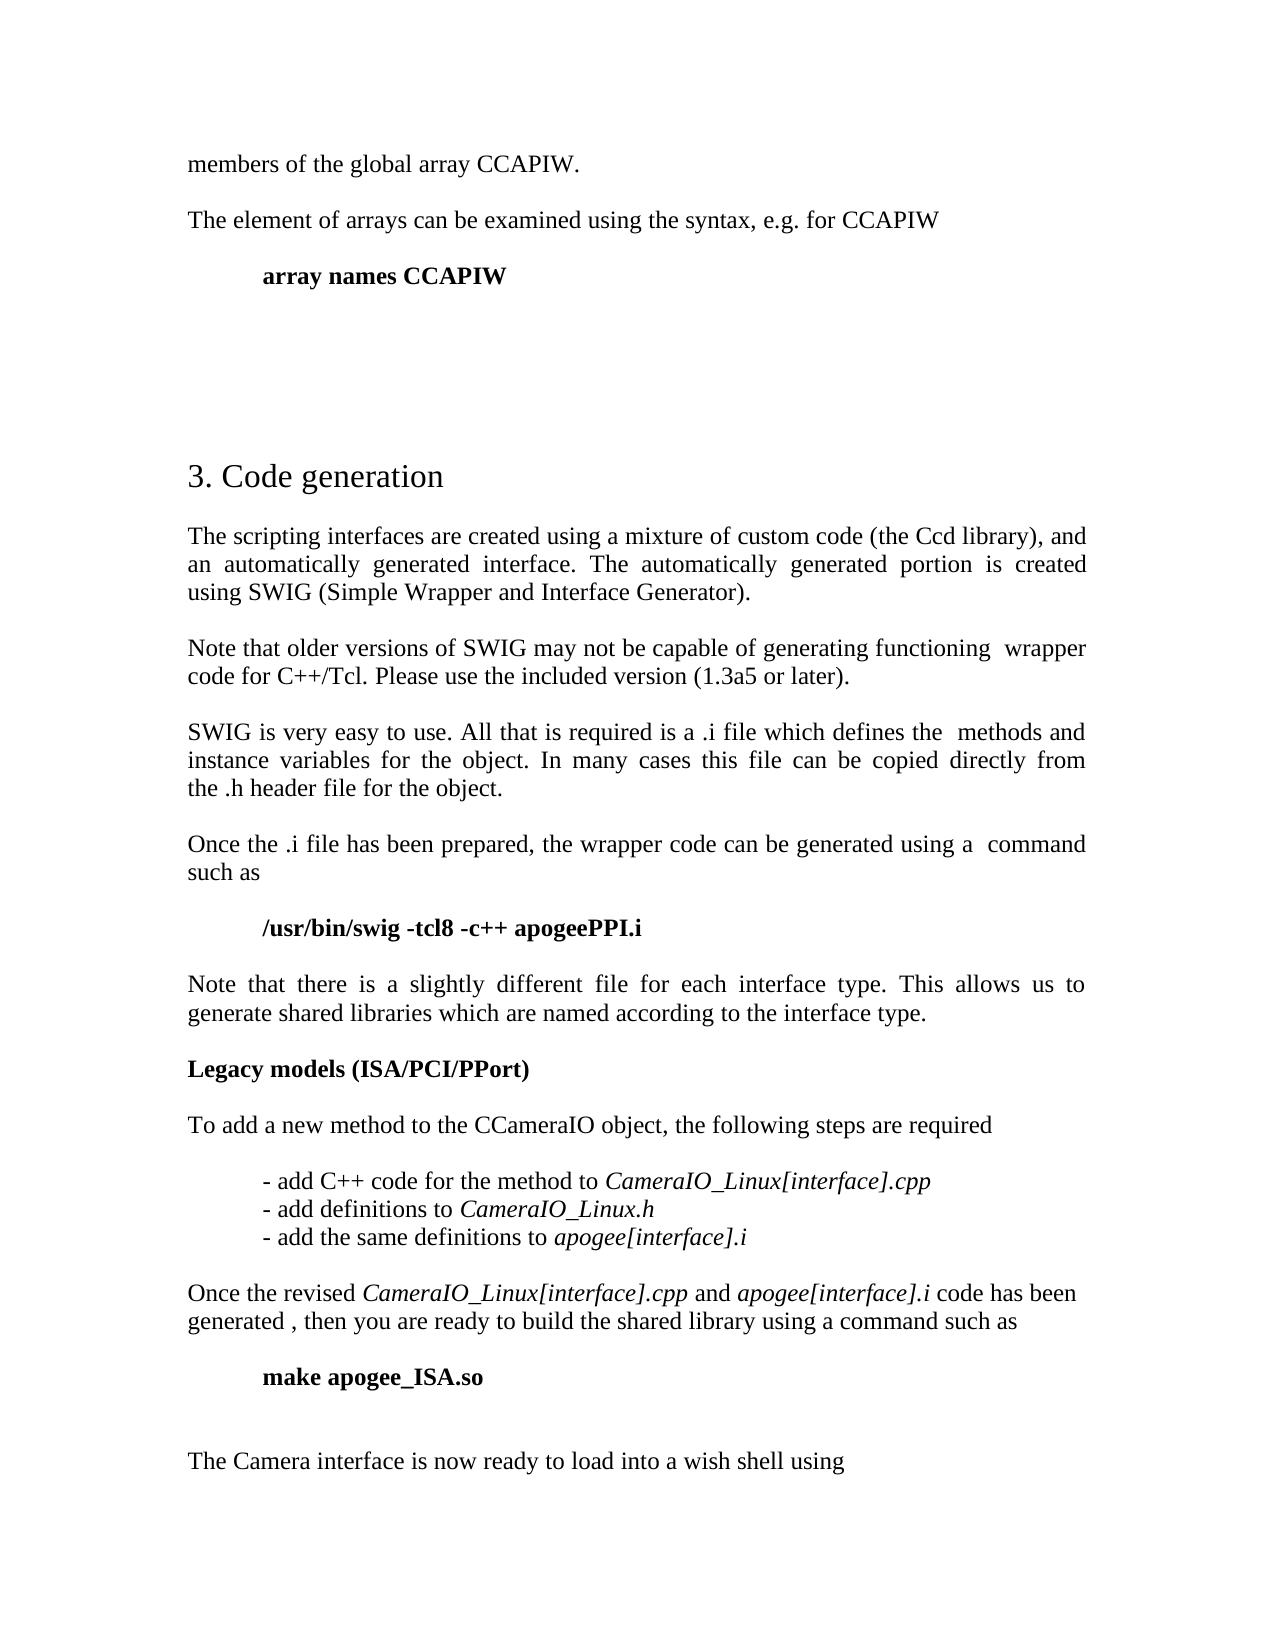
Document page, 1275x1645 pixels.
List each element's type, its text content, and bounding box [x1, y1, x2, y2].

text To add a new method to the CCameraIO object, the following steps are required [187, 1111, 1087, 1138]
text /usr/bin/swig -tcl8 -c++ apogeePPI.i [187, 914, 1087, 942]
text The Camera interface is now ready to load into a wish shell using [187, 1447, 1087, 1475]
text - add C++ code for the method to CameraIO_Linux[interface].cpp [187, 1167, 1087, 1194]
text members of the global array CCAPIW. [187, 150, 1087, 178]
text - add the same definitions to apogee[interface].i [187, 1223, 1087, 1251]
text Note that older versions of SWIG may not be capable of generating functioning wrapper code for C++/Tcl. Please use the included version (1.3a5 or later). [187, 634, 1087, 690]
text Legacy models (ISA/PCI/PPort) [187, 1054, 1087, 1082]
text The scripting interfaces are created using a mixture of custom code (the Ccd library), and an automatically generated interface. The automatically generated portion is created using SWIG (Simple Wrapper and Interface Generator). [187, 522, 1087, 606]
text - add definitions to CameraIO_Linux.h [187, 1194, 1087, 1223]
text 3. Code generation [187, 457, 1087, 494]
text The element of arrays can be examined using the syntax, e.g. for CCAPIW [187, 206, 1087, 234]
text array names CCAPIW [187, 262, 1087, 290]
text Once the .i file has been prepared, the wrapper code can be generated using a command such as [187, 830, 1087, 886]
text SWIG is very easy to use. All that is required is a .i file which defines the methods and instance variables for the object. In many cases this file can be copied directly from the .h header file for the object. [187, 718, 1087, 802]
text Once the revised CameraIO_Linux[interface].cpp and apogee[interface].i code has been generated , then you are ready to build the shared library using a command such as [187, 1279, 1087, 1335]
text make apogee_ISA.so [187, 1363, 1087, 1391]
text Note that there is a slightly different file for each interface type. This allows us to generate shared libraries which are named according to the interface type. [187, 970, 1087, 1026]
